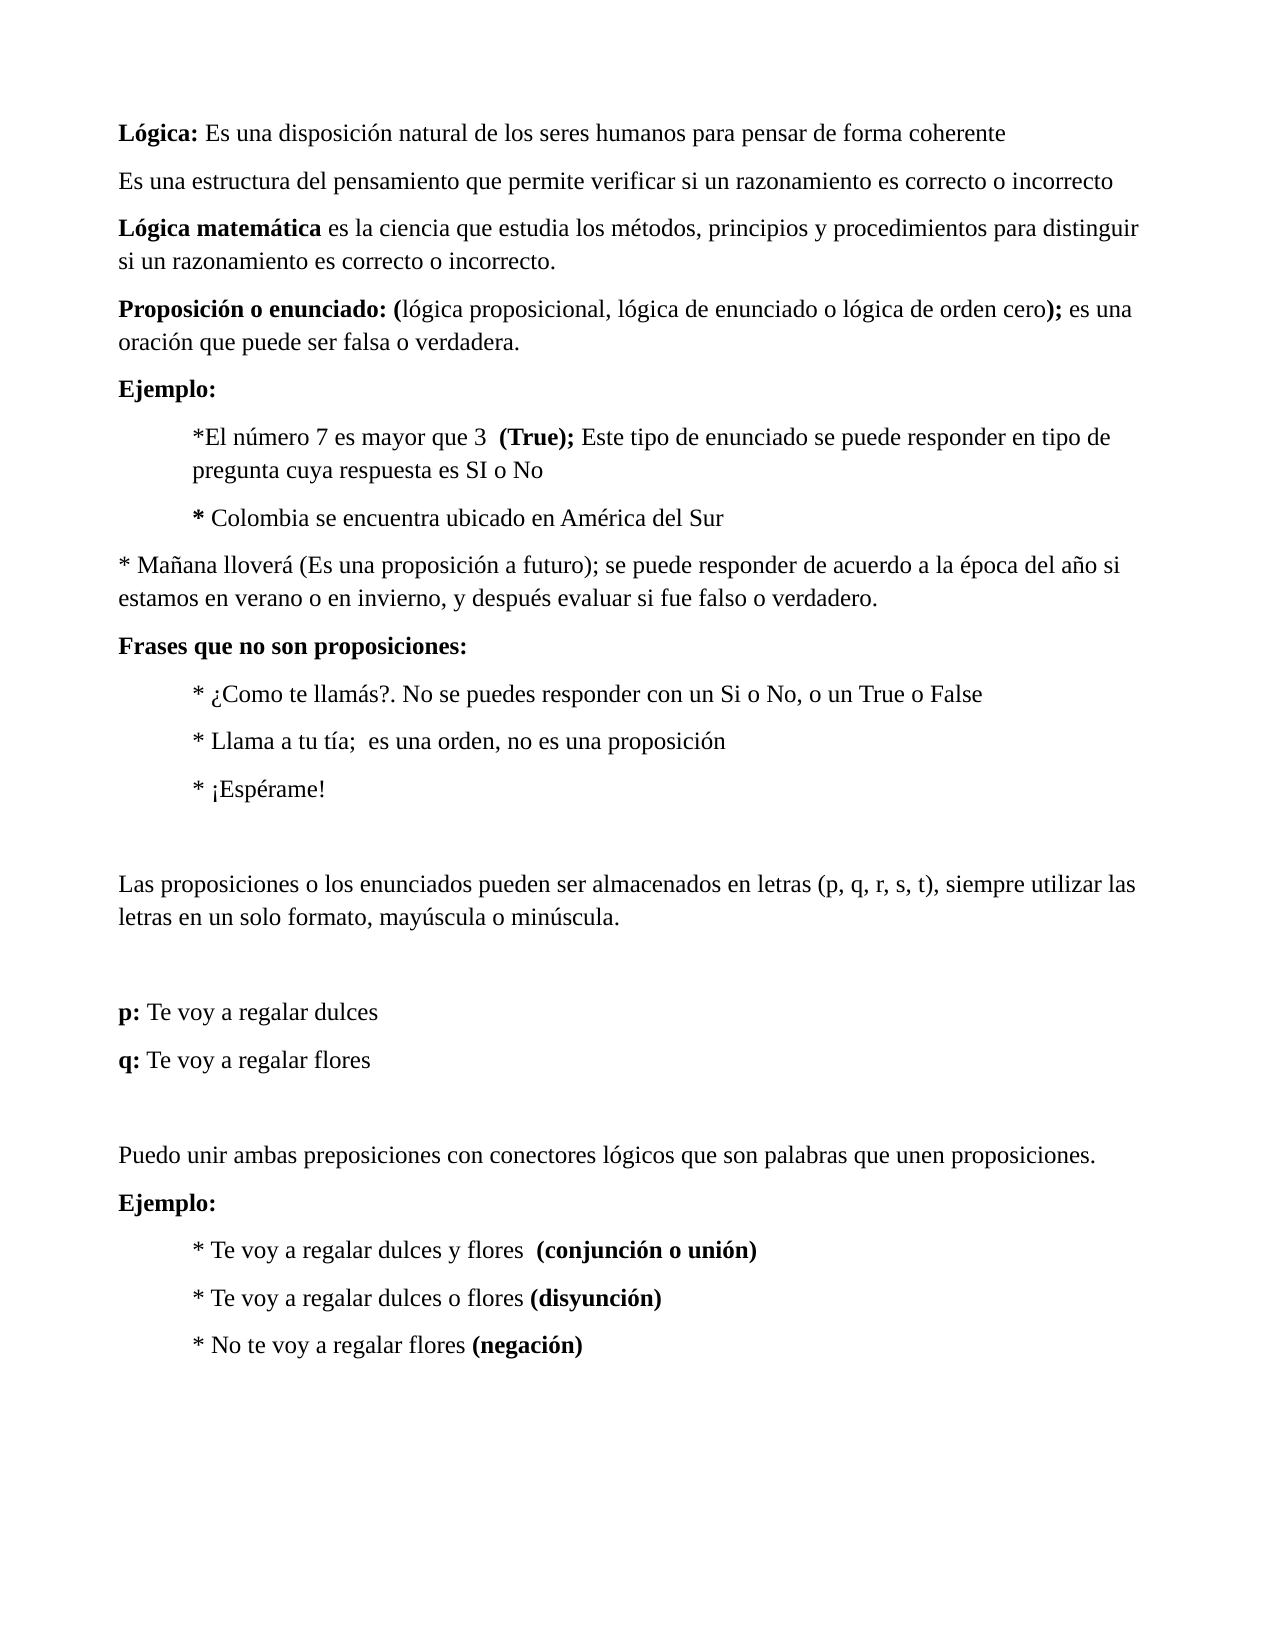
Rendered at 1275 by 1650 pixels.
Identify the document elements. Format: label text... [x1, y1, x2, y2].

text Es una estructura del pensamiento que permite verificar si un razonamiento es correcto o incorrecto [118, 166, 1157, 194]
text Proposición o enunciado: (lógica proposicional, lógica de enunciado o lógica de orden cero); es una oración que puede ser falsa o verdadera. [118, 294, 1157, 356]
text * ¡Espérame! [118, 774, 1157, 803]
text * No te voy a regalar flores (negación) [118, 1331, 1157, 1359]
text * Colombia se encuentra ubicado en América del Sur [118, 503, 1157, 532]
text Frases que no son proposiciones: [118, 631, 1157, 660]
text * Llama a tu tía; es una orden, no es una proposición [118, 726, 1157, 755]
text * Te voy a regalar dulces y flores (conjunción o unión) [118, 1235, 1157, 1264]
text q: Te voy a regalar flores [118, 1045, 1157, 1074]
text Lógica matemática es la ciencia que estudia los métodos, principios y procedimientos para distinguir si un razonamiento es correcto o incorrecto. [118, 213, 1157, 275]
text Lógica: Es una disposición natural de los seres humanos para pensar de forma coherente [118, 118, 1157, 147]
text Las proposiciones o los enunciados pueden ser almacenados en letras (p, q, r, s, t), siempre utilizar las letras en un solo formato, mayúscula o minúscula. [118, 869, 1157, 931]
text Puedo unir ambas preposiciones con conectores lógicos que son palabras que unen proposiciones. [118, 1140, 1157, 1169]
text * Mañana lloverá (Es una proposición a futuro); se puede responder de acuerdo a la época del año si estamos en verano o en invierno, y después evaluar si fue falso o verdadero. [118, 550, 1157, 612]
text Ejemplo: [118, 374, 1157, 403]
text * Te voy a regalar dulces o flores (disyunción) [118, 1283, 1157, 1312]
text Ejemplo: [118, 1188, 1157, 1216]
text p: Te voy a regalar dulces [118, 997, 1157, 1026]
text *El número 7 es mayor que 3 (True); Este tipo de enunciado se puede responder en tipo de pregunta cuya respuesta es SI o No [118, 422, 1157, 484]
text * ¿Como te llamás?. No se puedes responder con un Si o No, o un True o False [118, 679, 1157, 707]
